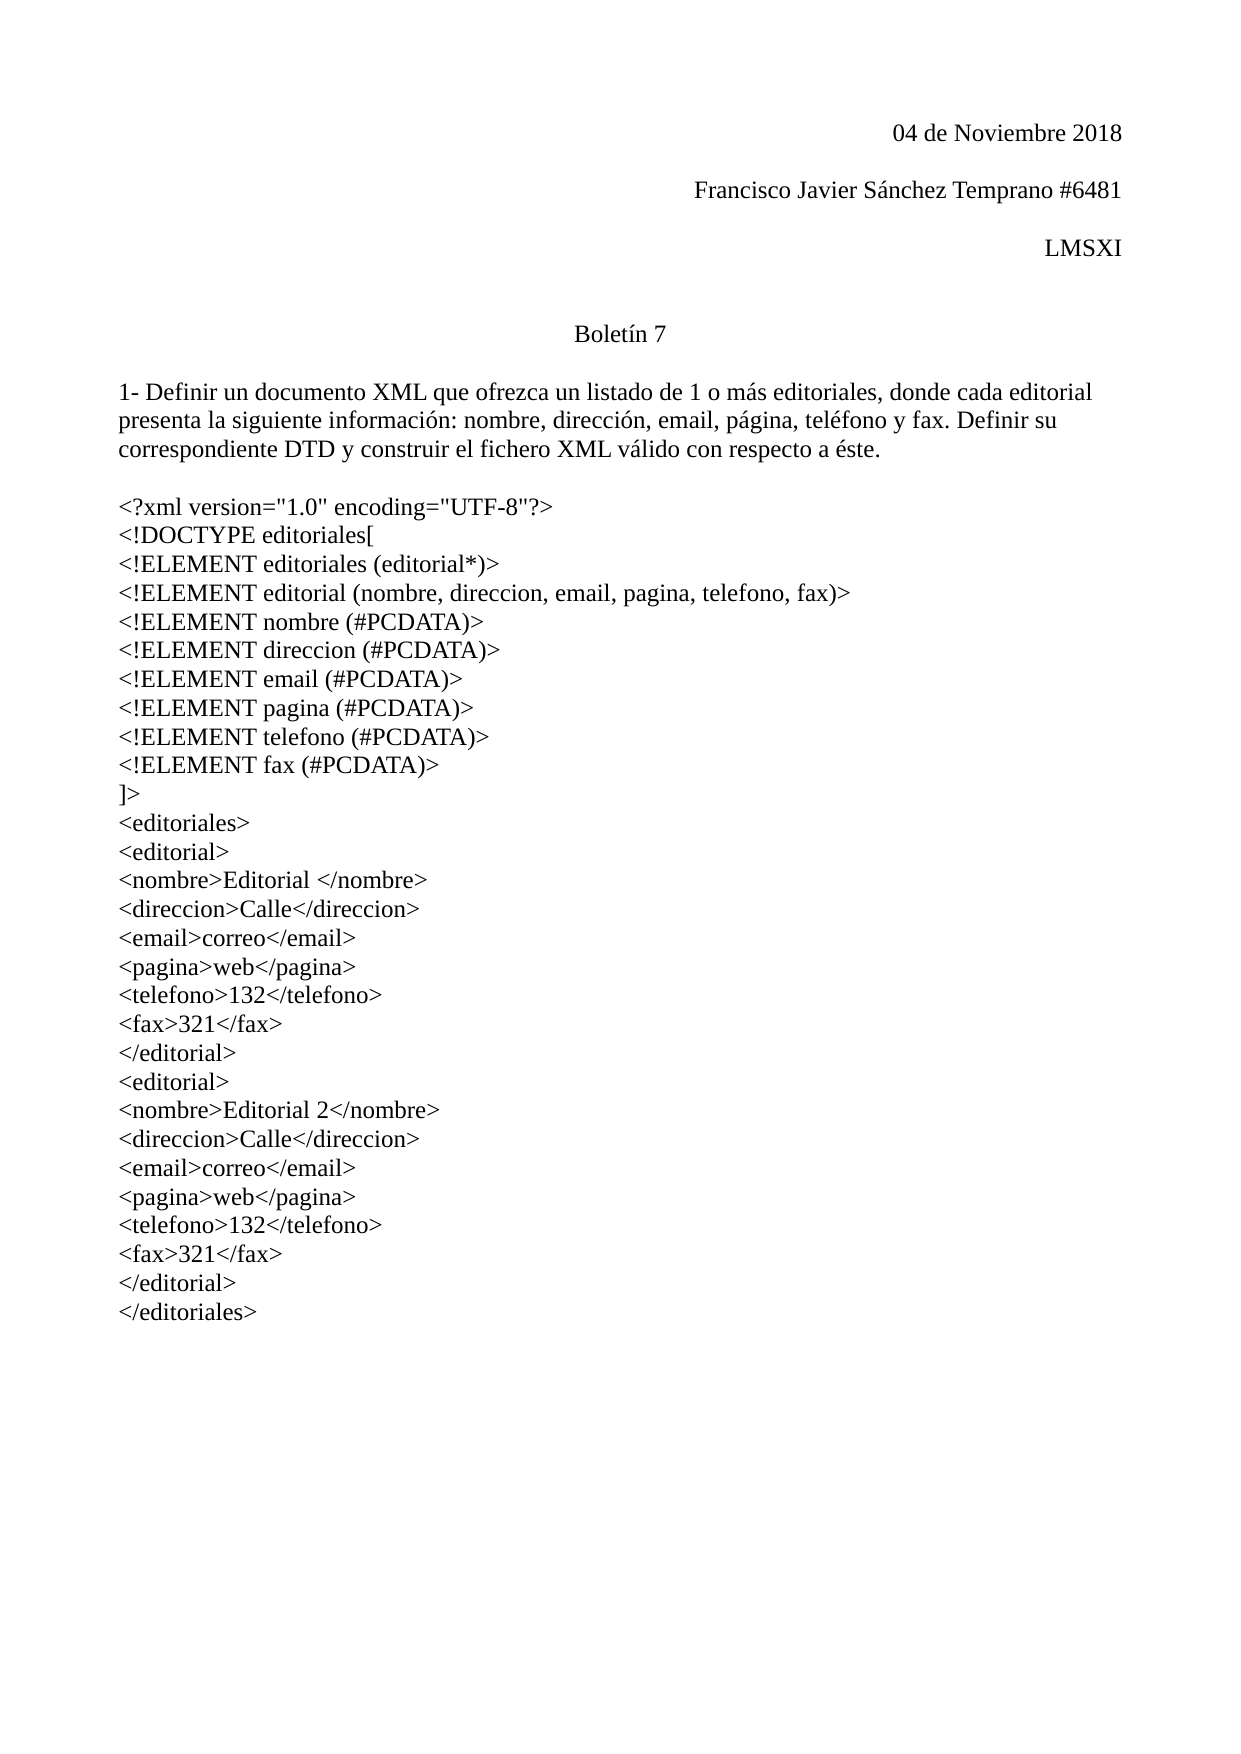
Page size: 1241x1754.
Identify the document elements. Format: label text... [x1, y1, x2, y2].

text <editorial> [118, 837, 1122, 866]
text <direccion>Calle</direccion> [118, 1124, 1122, 1153]
text <?xml version="1.0" encoding="UTF-8"?> [118, 492, 1122, 521]
text 04 de Noviembre 2018 [118, 118, 1122, 147]
text LMSXI [118, 233, 1122, 262]
text <!ELEMENT nombre (#PCDATA)> [118, 607, 1122, 636]
text 1- Definir un documento XML que ofrezca un listado de 1 o más editoriales, donde cada editorial presenta la siguiente información: nombre, dirección, email, página, teléfono y fax. Definir su correspondiente DTD y construir el fichero XML válido con respecto a éste. [118, 377, 1122, 463]
text Francisco Javier Sánchez Temprano #6481 [118, 176, 1122, 204]
text <!ELEMENT editoriales (editorial*)> [118, 549, 1122, 578]
text </editorial> [118, 1268, 1122, 1297]
text <nombre>Editorial </nombre> [118, 866, 1122, 894]
text <pagina>web</pagina> [118, 1182, 1122, 1211]
text <direccion>Calle</direccion> [118, 894, 1122, 923]
text <editorial> [118, 1067, 1122, 1096]
text <!ELEMENT direccion (#PCDATA)> [118, 636, 1122, 664]
text <!ELEMENT editorial (nombre, direccion, email, pagina, telefono, fax)> [118, 578, 1122, 607]
text </editorial> [118, 1038, 1122, 1067]
text <pagina>web</pagina> [118, 952, 1122, 981]
text <editoriales> [118, 808, 1122, 837]
text </editoriales> [118, 1297, 1122, 1326]
text <email>correo</email> [118, 923, 1122, 952]
text <!DOCTYPE editoriales[ [118, 521, 1122, 549]
text <!ELEMENT fax (#PCDATA)> [118, 751, 1122, 779]
text <email>correo</email> [118, 1153, 1122, 1182]
text <telefono>132</telefono> [118, 1211, 1122, 1239]
text ]> [118, 779, 1122, 808]
text <nombre>Editorial 2</nombre> [118, 1096, 1122, 1124]
text <fax>321</fax> [118, 1239, 1122, 1268]
text <!ELEMENT email (#PCDATA)> [118, 664, 1122, 693]
text <fax>321</fax> [118, 1009, 1122, 1038]
text <!ELEMENT pagina (#PCDATA)> [118, 693, 1122, 722]
text <!ELEMENT telefono (#PCDATA)> [118, 722, 1122, 751]
text <telefono>132</telefono> [118, 981, 1122, 1009]
text Boletín 7 [118, 319, 1122, 348]
